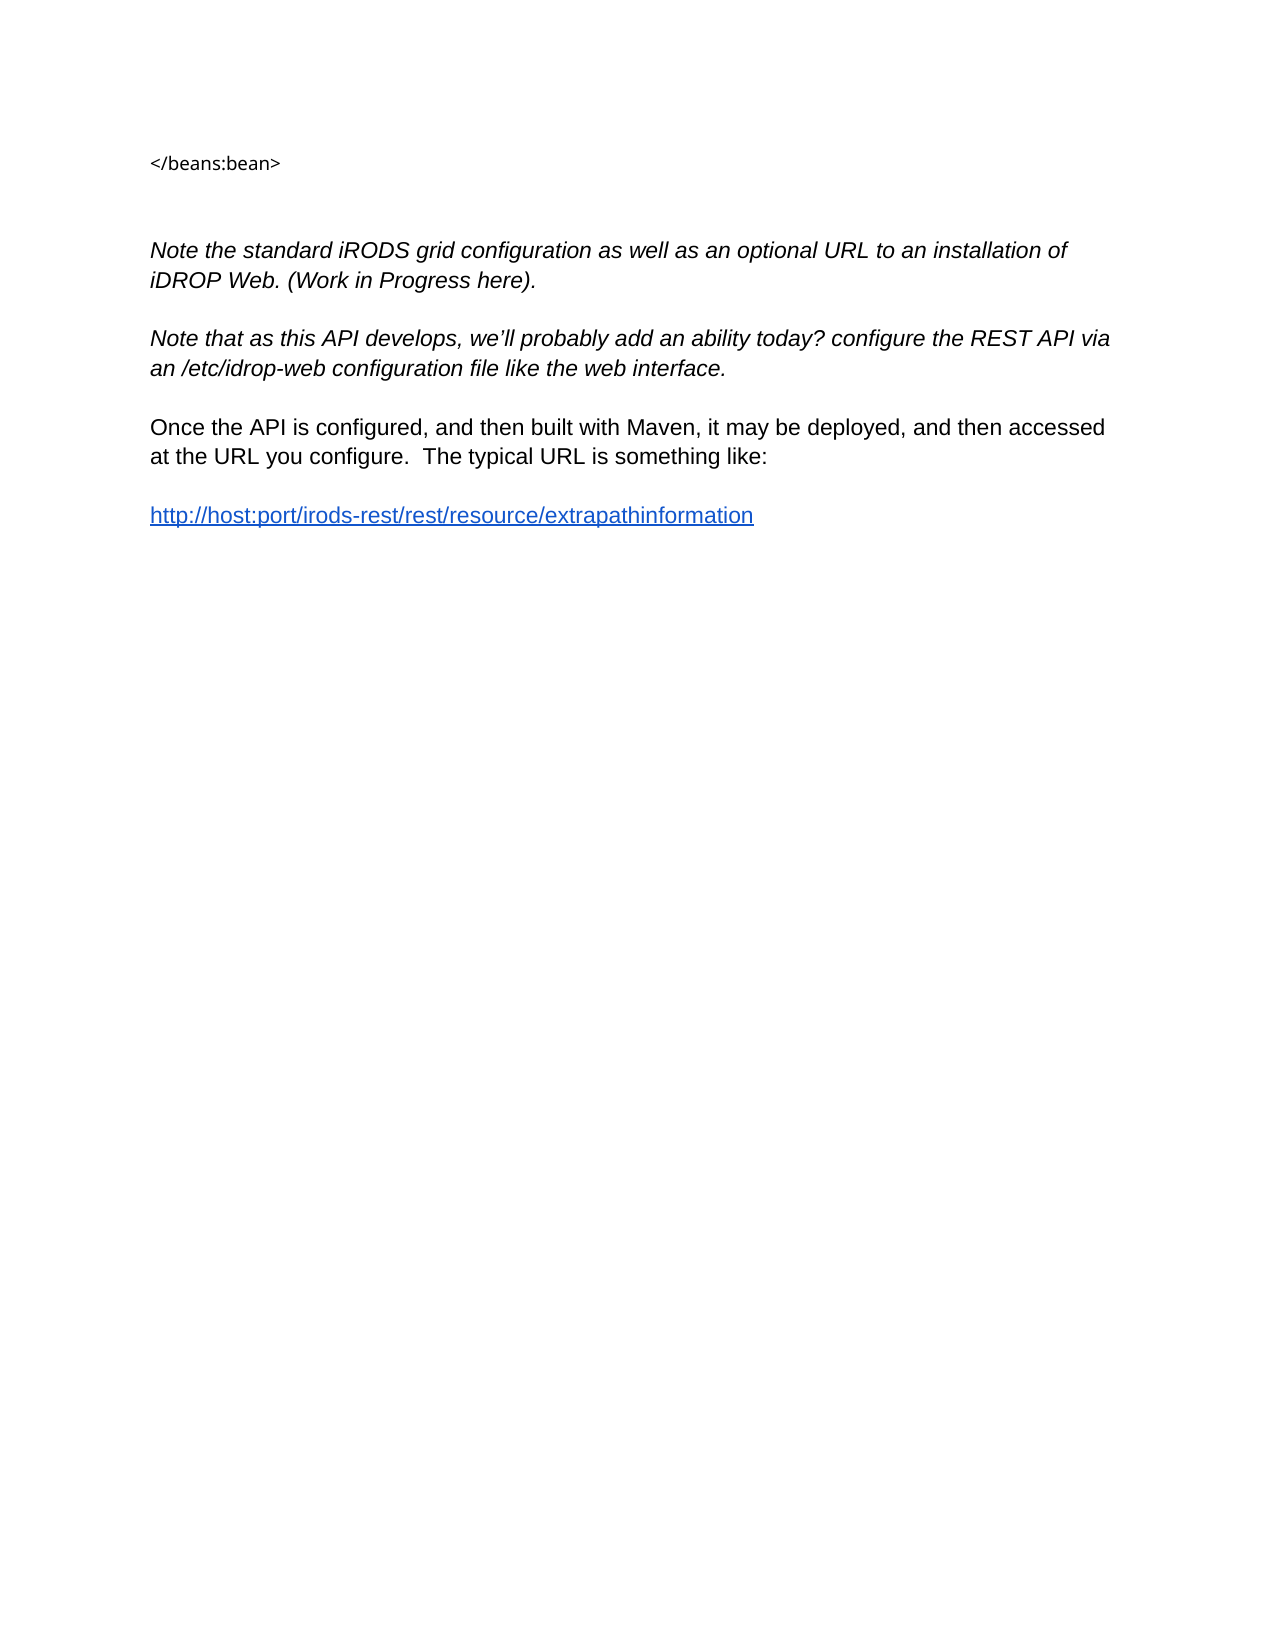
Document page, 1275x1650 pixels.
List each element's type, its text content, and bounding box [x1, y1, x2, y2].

text Note the standard iRODS grid configuration as well as an optional URL to an installation of iDROP Web. (Work in Progress here). [150, 238, 1125, 293]
text </beans:bean> [150, 150, 1125, 176]
text Once the API is configured, and then built with Maven, it may be deployed, and then accessed at the URL you configure. The typical URL is something like: [150, 414, 1125, 469]
text Note that as this API develops, we’ll probably add an ability today? configure the REST API via an /etc/idrop-web configuration file like the web interface. [150, 326, 1125, 381]
text http://host:port/irods-rest/rest/resource/extrapathinformation [150, 502, 1125, 528]
